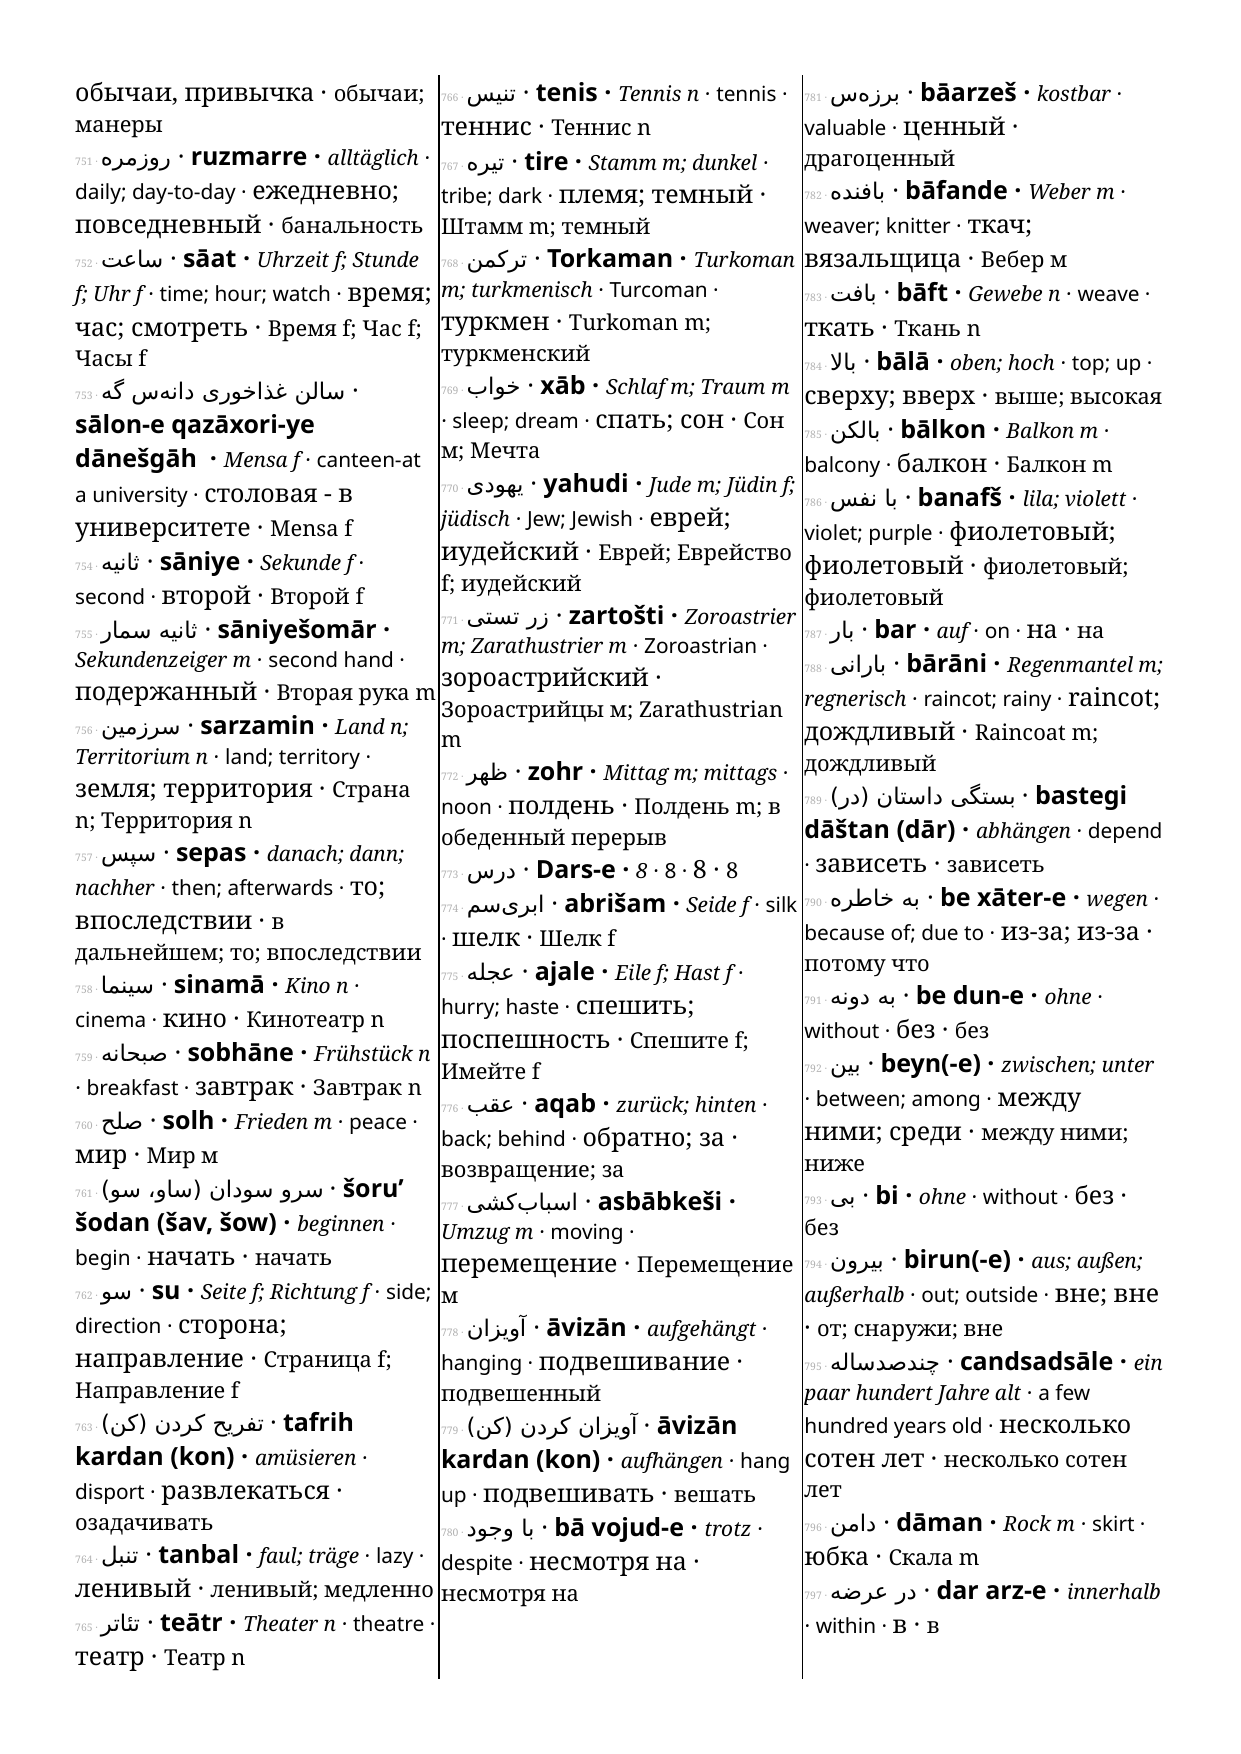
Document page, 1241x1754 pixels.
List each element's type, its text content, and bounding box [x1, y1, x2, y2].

text 773 · درس · Dars-e · 8 · 8 · 8 · 8 [441, 851, 799, 885]
text 757 · سپس · sepas · danach; dann; nachher · then; afterwards · то; впоследствии · в дальнейшем; то; впоследствии [75, 834, 436, 966]
text 755 · ثانیه سمار · sāniyešomār · Sekundenzeiger m · second hand · подержанный · Вторая рука m [75, 611, 436, 708]
text 766 · تنیس · tenis · Tennis n · tennis · теннис · Теннис n [441, 75, 799, 143]
text 788 · بارانی · bārāni · Regenmantel m; regnerisch · raincot; rainy · raincot; дождливый · Raincoat m; дождливый [804, 646, 1166, 777]
text 759 · صبحانه · sobhāne · Frühstück n · breakfast · завтрак · Завтрак n [75, 1034, 436, 1103]
text 796 · دامن · dāman · Rock m · skirt · юбка · Скала m [804, 1504, 1166, 1572]
text 791 · به دونه · be dun-e · ohne · without · без · без [804, 978, 1166, 1046]
text 790 · به خاطره · be xāter-e · wegen · because of; due to · из-за; из-за · потому что [804, 880, 1166, 978]
text 779 · آویزان کردن (کن) · āvizān kardan (kon) · aufhängen · hang up · подвешивать · вешать [441, 1408, 799, 1510]
text 775 · عجله · ajale · Eile f; Hast f · hurry; haste · спешить; поспешность · Спешите f; Имейте f [441, 953, 799, 1086]
text 789 · بستگی داستان (در) · bastegi dāštan (dār) · abhängen · depend · зависеть · зависеть [804, 777, 1166, 880]
text 768 · ترکمن · Torkaman · Turkoman m; turkmenisch · Turcoman · туркмен · Turkoman m; туркменский [441, 241, 799, 367]
text 754 · ثانیه · sāniye · Sekunde f · second · второй · Второй f [75, 543, 436, 611]
text 758 · سینما · sinamā · Kino n · cinema · кино · Кинотеатр n [75, 966, 436, 1034]
text 761 · سرو سودان (ساو، سو) · šoru’ šodan (šav, šow) · beginnen · begin · начать · начать [75, 1171, 436, 1273]
text 793 · بی · bi · ohne · without · без · без [804, 1178, 1166, 1242]
text 792 · بین · beyn(-e) · zwischen; unter · between; among · между ними; среди · между ними; ниже [804, 1046, 1166, 1178]
text 756 · سرزمین · sarzamin · Land n; Territorium n · land; territory · земля; территория · Страна n; Территория n [75, 708, 436, 834]
text 783 · بافت · bāft · Gewebe n · weave · ткать · Ткань n [804, 275, 1166, 343]
text 771 · زر تستی · zartošti · Zoroastrier m; Zarathustrier m · Zoroastrian · зороастрийский · Зороастрийцы м; Zarathustrian m [441, 597, 799, 753]
text 781 · برزه‌‌س · bāarzeš · kostbar · valuable · ценный · драгоценный [804, 75, 1166, 173]
text 772 · ظهر · zohr · Mittag m; mittags · noon · полдень · Полдень m; в обеденный перерыв [441, 753, 799, 851]
text 764 · تنبل · tanbal · faul; träge · lazy · ленивый · ленивый; медленно [75, 1537, 436, 1605]
text 787 · بار · bar · auf · on · на · на [804, 611, 1166, 646]
text 770 · یهودی · yahudi · Jude m; Jüdin f; jüdisch · Jew; Jewish · еврей; иудейский · Еврей; Еврейство f; иудейский [441, 465, 799, 597]
text 774 · ابری‌سم · abrišam · Seide f · silk · шелк · Шелк f [441, 885, 799, 953]
text 782 · بافنده · bāfande · Weber m · weaver; knitter · ткач; вязальщица · Вебер м [804, 173, 1166, 275]
text 753 · سالن غذاخوری دانه‌‌س گه · sālon-e qazāxori-ye dānešgāh · Mensa f · canteen-at a university · столовая - в университете · Mensa f [75, 373, 436, 543]
text 794 · بیرون · birun(-e) · aus; außen; außerhalb · out; outside · вне; вне · от; снаружи; вне [804, 1242, 1166, 1344]
text 762 · سو · su · Seite f; Richtung f · side; direction · сторона; направление · Страница f; Направление f [75, 1273, 436, 1405]
text 776 · عقب · aqab · zurück; hinten · back; behind · обратно; за · возвращение; за [441, 1086, 799, 1183]
text 778 · آویزان · āvizān · aufgehängt · hanging · подвешивание · подвешенный [441, 1310, 799, 1408]
text 751 · روزمره · ruzmarre · alltäglich · daily; day-to-day · ежедневно; повседневный · банальность [75, 139, 436, 241]
text 752 · ساعت · sāat · Uhrzeit f; Stunde f; Uhr f · time; hour; watch · время; час; смотреть · Время f; Час f; Часы f [75, 241, 436, 373]
text 767 · تیره · tire · Stamm m; dunkel · tribe; dark · племя; темный · Штамм m; темный [441, 143, 799, 241]
text 765 · تئاتر · teātr · Theater n · theatre · театр · Театр n [75, 1605, 436, 1673]
text 780 · با وجود · bā vojud-e · trotz · despite · несмотря на · несмотря на [441, 1510, 799, 1608]
text 786 · با نفس · banafš · lila; violett · violet; purple · фиолетовый; фиолетовый · фиолетовый; фиолетовый [804, 479, 1166, 611]
text 750 · رسوم · rosum · Sitten; Gebräuche · customs, habits · обычаи, привычка · обычаи; манеры [75, 75, 436, 139]
text 777 · اسباب‌کشی · asbābkeši · Umzug m · moving · перемещение · Перемещение м [441, 1183, 799, 1310]
text 784 · بالا · bālā · oben; hoch · top; up · сверху; вверх · выше; высокая [804, 343, 1166, 411]
text 797 · در عرضه · dar arz-e · innerhalb · within · в · в [804, 1572, 1166, 1640]
text 785 · بالکن · bālkon · Balkon m · balcony · балкон · Балкон m [804, 411, 1166, 479]
text 795 · چندصدساله · candsadsāle · ein paar hundert Jahre alt · a few hundred years old · несколько сотен лет · несколько сотен лет [804, 1344, 1166, 1504]
text 769 · خواب · xāb · Schlaf m; Traum m · sleep; dream · спать; сон · Сон м; Мечта [441, 367, 799, 465]
text 760 · صلح · solh · Frieden m · peace · мир · Мир м [75, 1103, 436, 1171]
text 763 · تفریح کردن (کن) · tafrih kardan (kon) · amüsieren · disport · развлекаться · озадачивать [75, 1405, 436, 1537]
